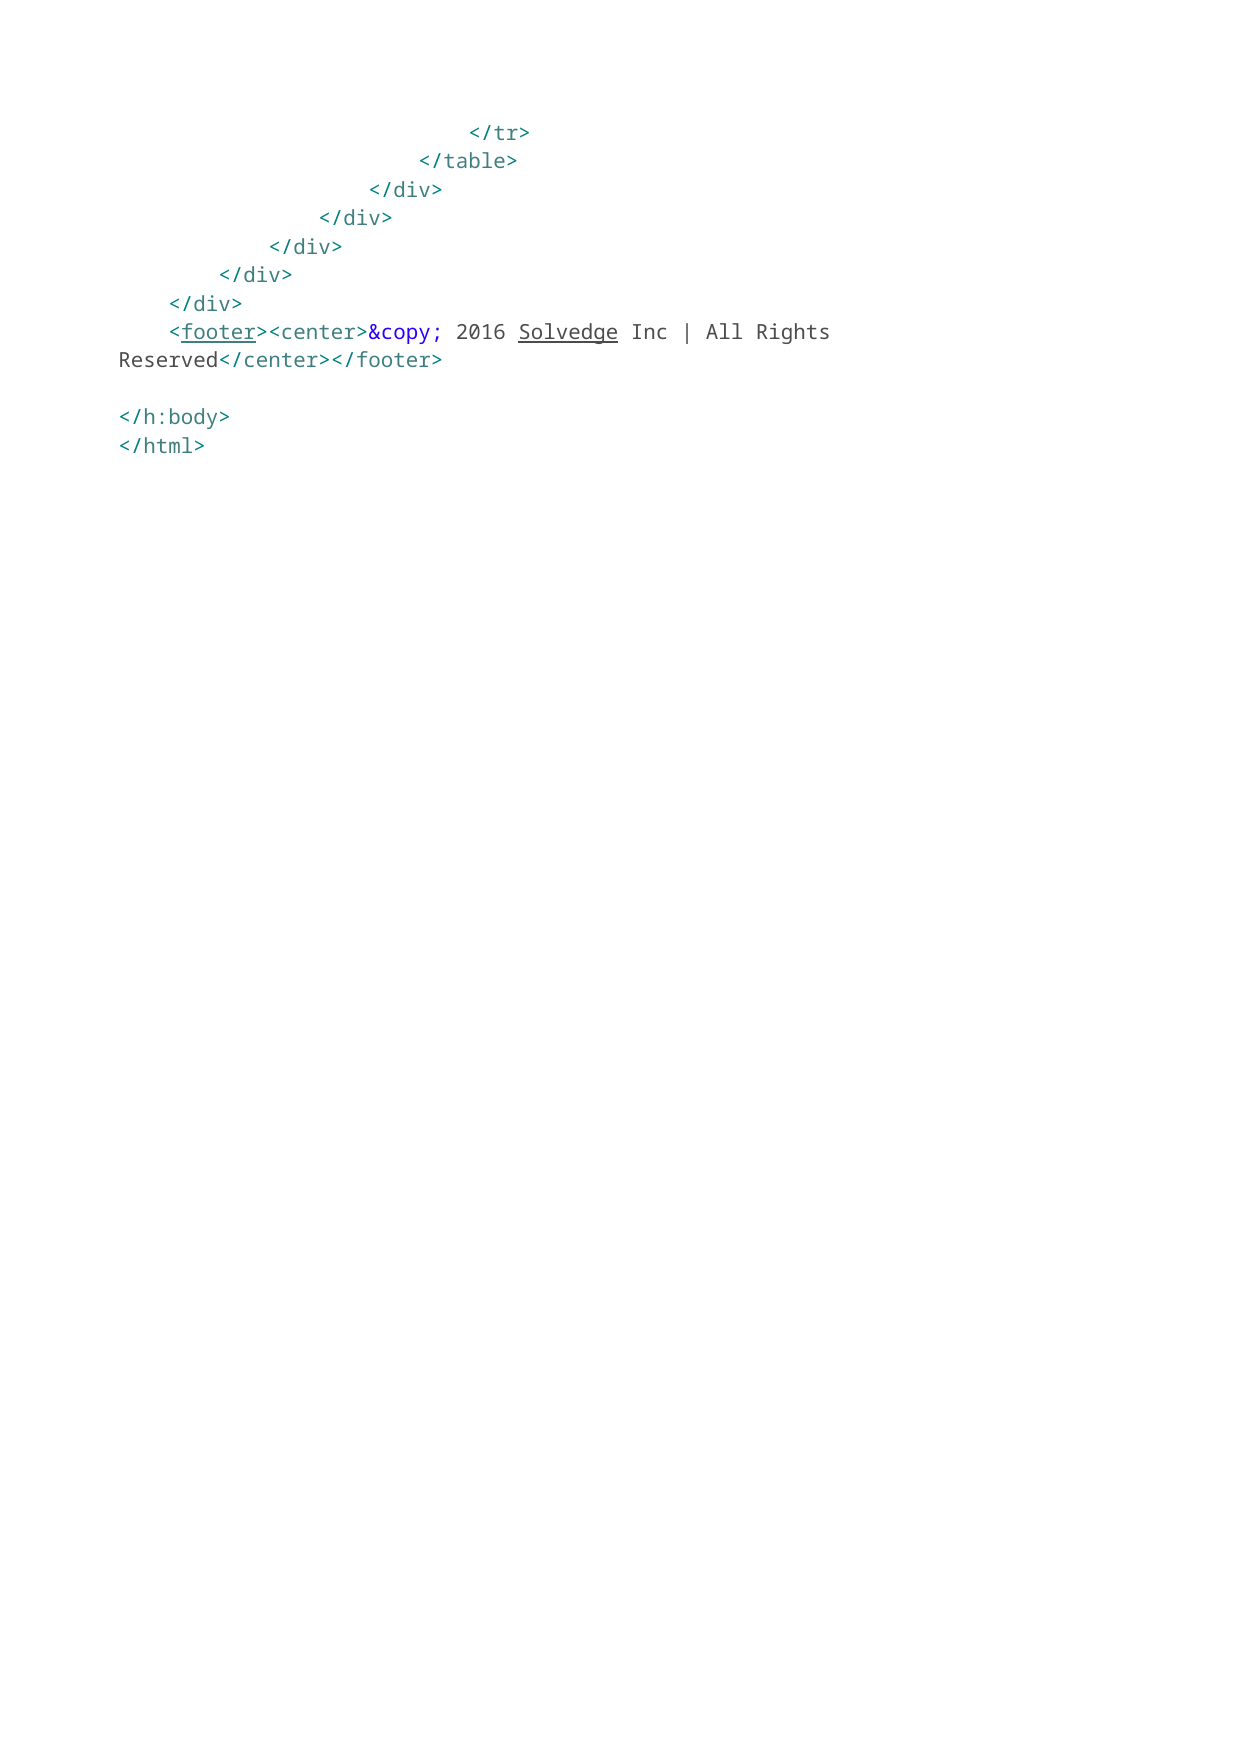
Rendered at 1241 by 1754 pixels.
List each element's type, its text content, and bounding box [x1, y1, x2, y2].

text <footer><center>&copy; 2016 Solvedge Inc | All Rights Reserved</center></footer> [118, 317, 1122, 374]
text </table> [118, 147, 1122, 175]
text </html> [118, 431, 1122, 459]
text </div> [118, 175, 1122, 203]
text </tr> [118, 118, 1122, 147]
text </div> [118, 232, 1122, 260]
text </div> [118, 260, 1122, 289]
text </h:body> [118, 402, 1122, 431]
text </div> [118, 203, 1122, 232]
text </div> [118, 289, 1122, 317]
